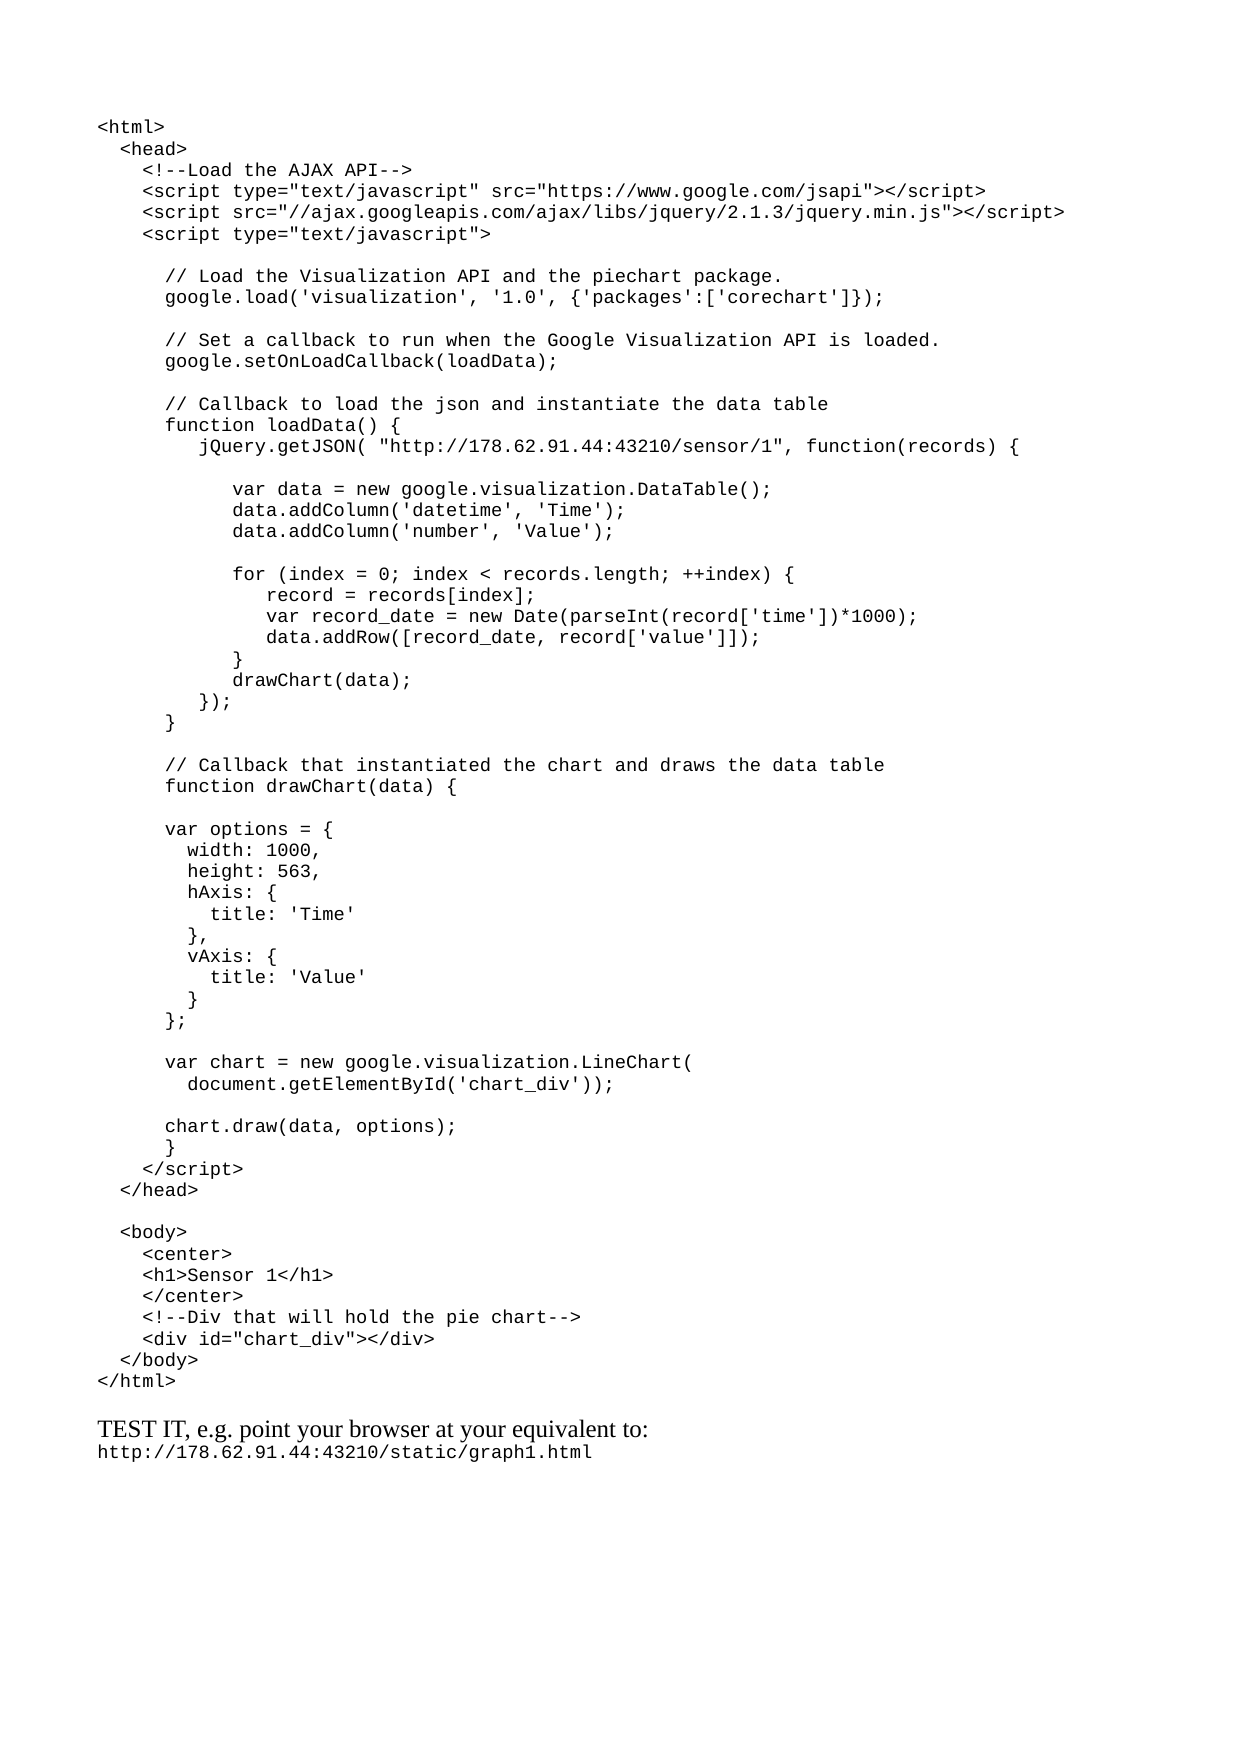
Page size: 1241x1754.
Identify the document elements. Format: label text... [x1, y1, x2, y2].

text hAxis: { [97, 883, 1157, 904]
text google.load('visualization', '1.0', {'packages':['corechart']}); [97, 288, 1157, 309]
text for (index = 0; index < records.length; ++index) { [97, 564, 1157, 586]
text <head> [97, 139, 1157, 161]
text } [97, 1138, 1157, 1159]
text chart.draw(data, options); [97, 1117, 1157, 1138]
text // Set a callback to run when the Google Visualization API is loaded. [97, 331, 1157, 352]
text <div id="chart_div"></div> [97, 1329, 1157, 1351]
text <script type="text/javascript" src="https://www.google.com/jsapi"></script> [97, 182, 1157, 203]
text function drawChart(data) { [97, 777, 1157, 798]
text http://178.62.91.44:43210/static/graph1.html [97, 1443, 1157, 1464]
text <!--Load the AJAX API--> [97, 161, 1157, 182]
text } [97, 649, 1157, 671]
text google.setOnLoadCallback(loadData); [97, 352, 1157, 373]
text record = records[index]; [97, 586, 1157, 607]
text var data = new google.visualization.DataTable(); [97, 479, 1157, 501]
text </script> [97, 1159, 1157, 1181]
text TEST IT, e.g. point your browser at your equivalent to: [97, 1414, 1157, 1443]
text drawChart(data); [97, 671, 1157, 692]
text <h1>Sensor 1</h1> [97, 1266, 1157, 1287]
text title: 'Value' [97, 968, 1157, 989]
text title: 'Time' [97, 904, 1157, 926]
text jQuery.getJSON( "http://178.62.91.44:43210/sensor/1", function(records) { [97, 437, 1157, 458]
text }, [97, 926, 1157, 947]
text } [97, 713, 1157, 734]
text <!--Div that will hold the pie chart--> [97, 1308, 1157, 1329]
text var chart = new google.visualization.LineChart( [97, 1053, 1157, 1074]
text </center> [97, 1287, 1157, 1308]
text <html> [97, 118, 1157, 139]
text width: 1000, [97, 841, 1157, 862]
text function loadData() { [97, 416, 1157, 437]
text vAxis: { [97, 947, 1157, 968]
text // Load the Visualization API and the piechart package. [97, 267, 1157, 288]
text // Callback to load the json and instantiate the data table [97, 394, 1157, 416]
text </head> [97, 1181, 1157, 1202]
text height: 563, [97, 862, 1157, 883]
text data.addRow([record_date, record['value']]); [97, 628, 1157, 649]
text <script type="text/javascript"> [97, 224, 1157, 246]
text }; [97, 1011, 1157, 1032]
text </html> [97, 1372, 1157, 1393]
text }); [97, 692, 1157, 713]
text <body> [97, 1223, 1157, 1244]
text </body> [97, 1351, 1157, 1372]
text <script src="//ajax.googleapis.com/ajax/libs/jquery/2.1.3/jquery.min.js"></script> [97, 203, 1157, 224]
text <center> [97, 1244, 1157, 1266]
text var record_date = new Date(parseInt(record['time'])*1000); [97, 607, 1157, 628]
text var options = { [97, 819, 1157, 841]
text data.addColumn('datetime', 'Time'); [97, 501, 1157, 522]
text // Callback that instantiated the chart and draws the data table [97, 756, 1157, 777]
text } [97, 989, 1157, 1011]
text document.getElementById('chart_div')); [97, 1074, 1157, 1096]
text data.addColumn('number', 'Value'); [97, 522, 1157, 543]
